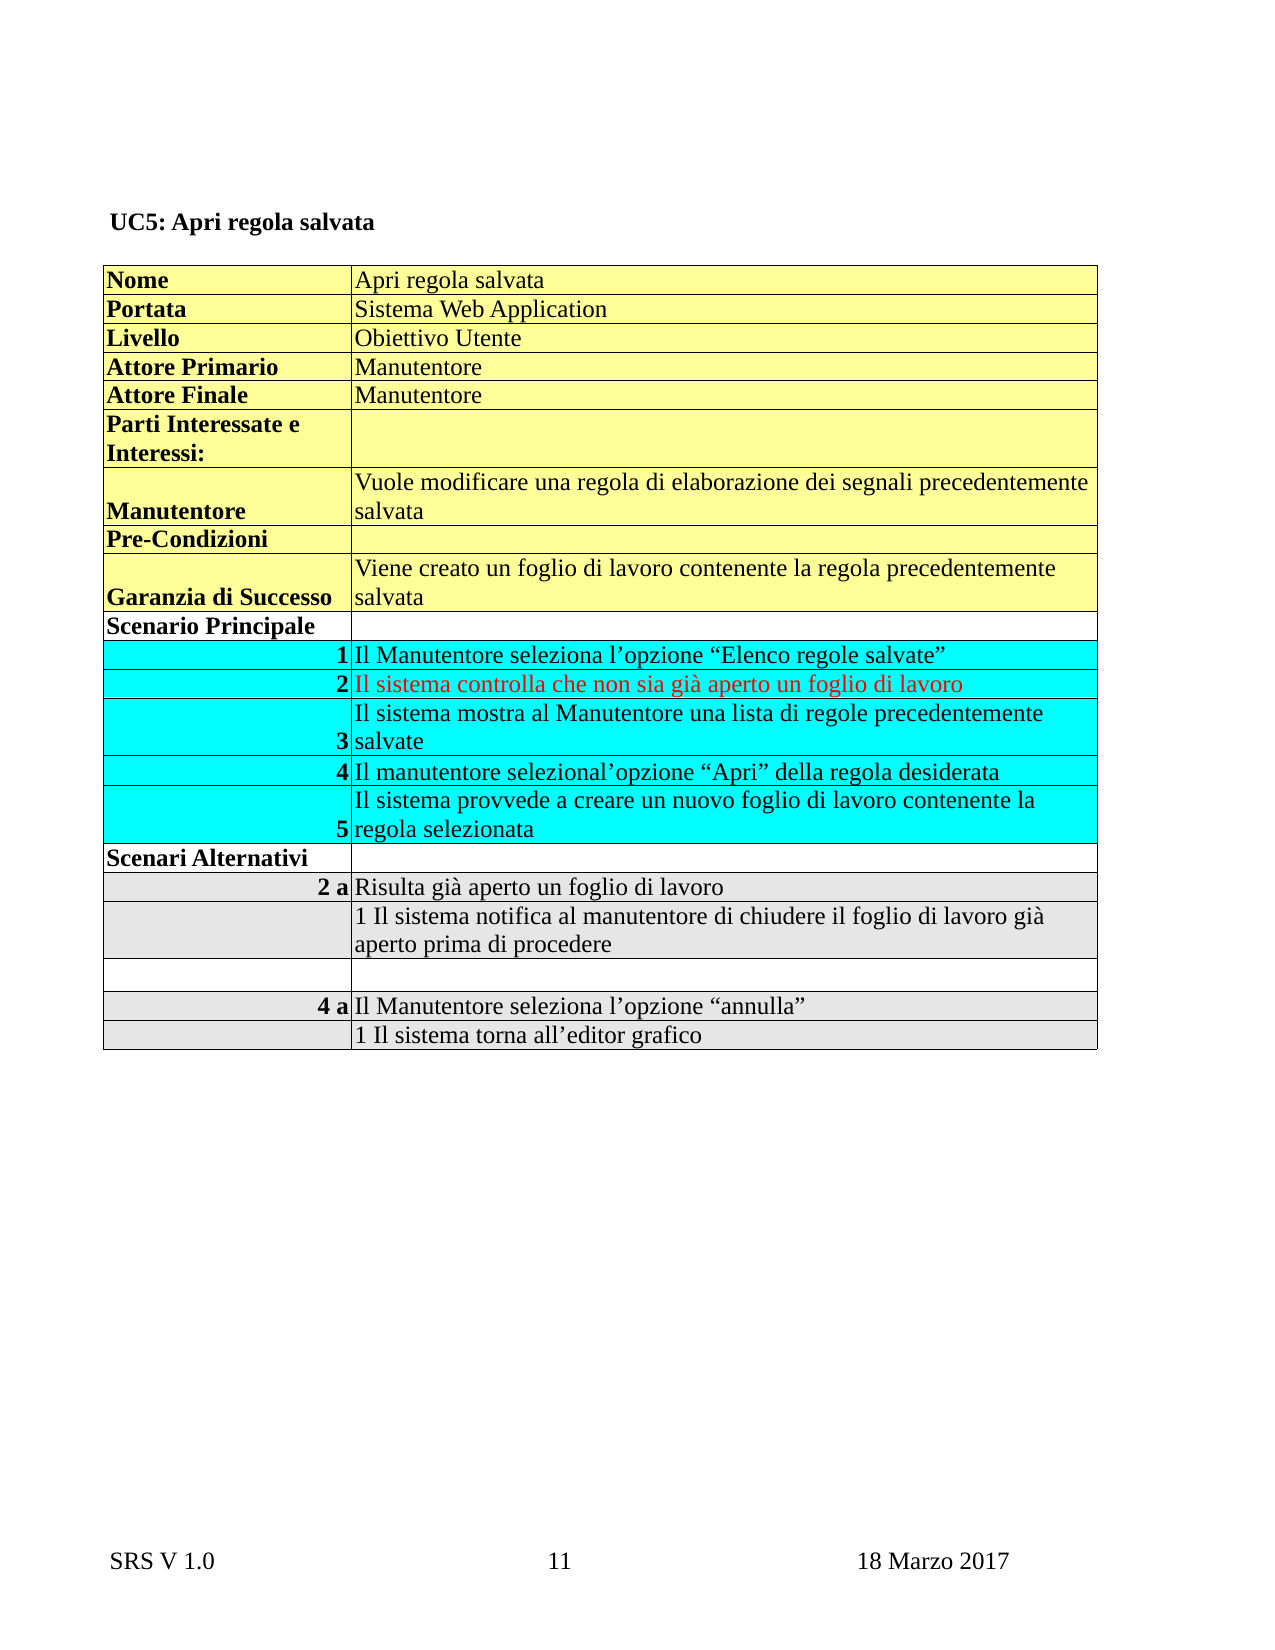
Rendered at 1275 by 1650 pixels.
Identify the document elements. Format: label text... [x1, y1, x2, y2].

table_cell 5 [104, 786, 351, 843]
table_cell 2 a [104, 873, 351, 901]
table_cell Il manutentore selezional’opzione “Apri” della regola desiderata [352, 756, 1097, 785]
table_cell [352, 959, 1097, 991]
table_cell Manutentore [104, 468, 351, 524]
table_cell Risulta già aperto un foglio di lavoro [352, 873, 1097, 901]
table_cell [104, 959, 351, 991]
table_cell [352, 612, 1097, 640]
table_header Nome [104, 266, 351, 294]
table_cell Il sistema provvede a creare un nuovo foglio di lavoro contenente la regola selezionata [352, 786, 1097, 843]
table_cell [104, 902, 351, 958]
table_cell [352, 410, 1097, 467]
table_cell Scenari Alternativi [104, 844, 351, 872]
table_cell 4 a [104, 992, 351, 1020]
table_cell 1 Il sistema torna all’editor grafico [352, 1021, 1097, 1049]
table_cell Parti Interessate e Interessi: [104, 410, 351, 467]
table_cell Obiettivo Utente [352, 324, 1097, 352]
table_cell Il Manutentore seleziona l’opzione “Elenco regole salvate” [352, 641, 1097, 669]
table_cell Sistema Web Application [352, 295, 1097, 323]
table_cell Livello [104, 324, 351, 352]
table_cell Il sistema controlla che non sia già aperto un foglio di lavoro [352, 670, 1097, 697]
table_cell Attore Finale [104, 381, 351, 409]
table_cell Vuole modificare una regola di elaborazione dei segnali precedentemente salvata [352, 468, 1097, 524]
table_cell 2 [104, 670, 351, 697]
table_cell 1 [104, 641, 351, 669]
table_cell Il Manutentore seleziona l’opzione “annulla” [352, 992, 1097, 1020]
table_cell Portata [104, 295, 351, 323]
table_header Apri regola salvata [352, 266, 1097, 294]
table_cell Garanzia di Successo [104, 554, 351, 611]
table_cell 3 [104, 699, 351, 755]
table_cell [352, 526, 1097, 553]
table_cell Viene creato un foglio di lavoro contenente la regola precedentemente salvata [352, 554, 1097, 611]
table_cell 1 Il sistema notifica al manutentore di chiudere il foglio di lavoro già aperto prima di procedere [352, 902, 1097, 958]
text UC5: Apri regola salvata [109, 207, 1162, 236]
table_cell 4 [104, 756, 351, 785]
table_cell [104, 1021, 351, 1049]
table_cell Il sistema mostra al Manutentore una lista di regole precedentemente salvate [352, 699, 1097, 755]
table_cell [352, 844, 1097, 872]
table_cell Attore Primario [104, 353, 351, 380]
table_cell Manutentore [352, 353, 1097, 380]
table_cell Scenario Principale [104, 612, 351, 640]
table_cell Pre-Condizioni [104, 526, 351, 553]
table_cell Manutentore [352, 381, 1097, 409]
